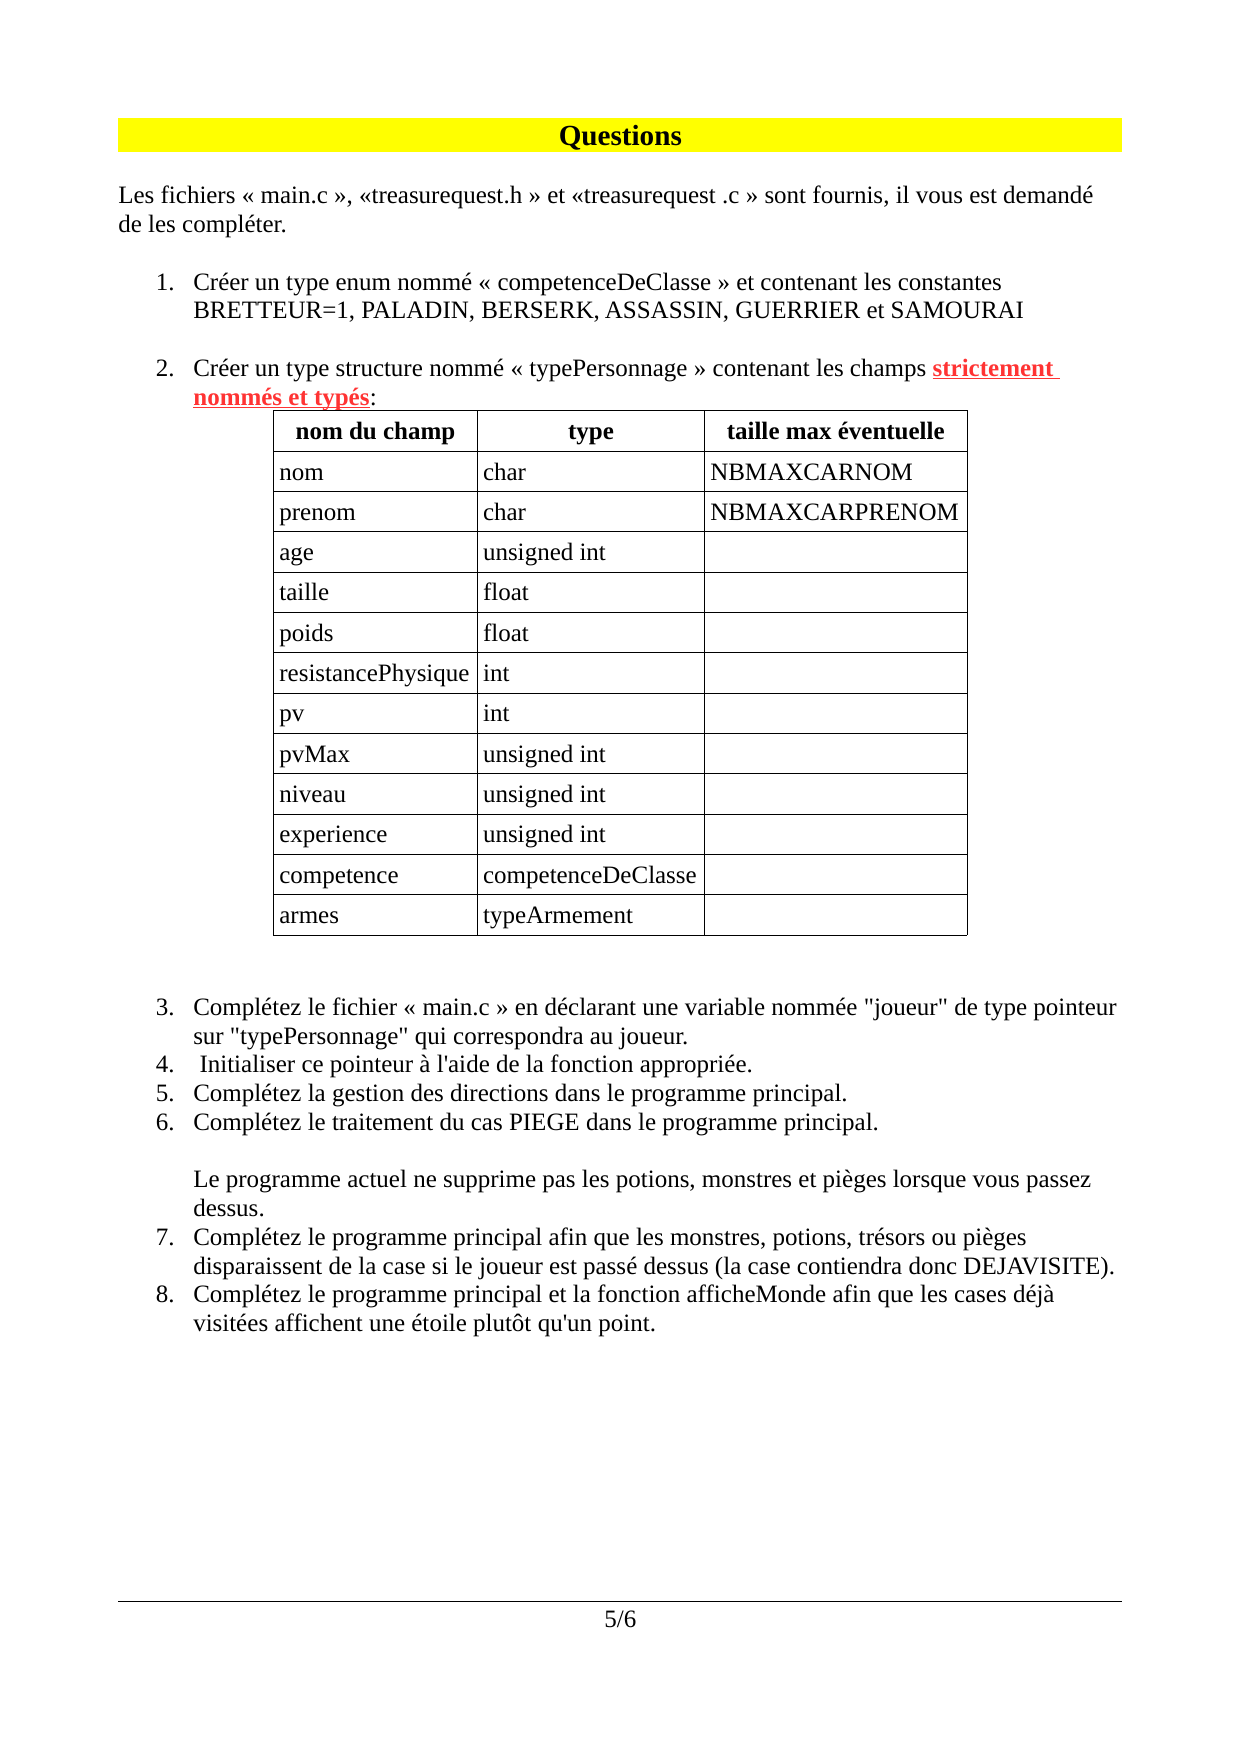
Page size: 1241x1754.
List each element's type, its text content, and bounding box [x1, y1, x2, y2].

text Questions [118, 118, 1122, 152]
list Créer un type enum nommé « competenceDeClasse » et contenant les constantes BRETTEUR=1, PALADIN, BERSERK, ASSASSIN, GUERRIER et SAMOURAI [156, 267, 1122, 324]
table_cell float [478, 613, 704, 652]
table_cell pv [274, 694, 477, 733]
table_cell int [478, 694, 704, 733]
table_cell unsigned int [478, 774, 704, 813]
table_cell resistancePhysique [274, 653, 477, 693]
list Le programme actuel ne supprime pas les potions, monstres et pièges lorsque vous passez dessus. [156, 1164, 1122, 1222]
table_cell age [274, 532, 477, 572]
table_cell unsigned int [478, 734, 704, 773]
list Complétez le programme principal afin que les monstres, potions, trésors ou pièges disparaissent de la case si le joueur est passé dessus (la case contiendra donc DEJAVISITE). [156, 1222, 1122, 1279]
list Complétez le fichier « main.c » en déclarant une variable nommée "joueur" de type pointeur sur "typePersonnage" qui correspondra au joueur. [156, 992, 1122, 1049]
list Initialiser ce pointeur à l'aide de la fonction appropriée. [156, 1049, 1122, 1078]
table_cell unsigned int [478, 532, 704, 572]
table_cell typeArmement [478, 895, 704, 934]
list Complétez la gestion des directions dans le programme principal. [156, 1078, 1122, 1107]
table_cell unsigned int [478, 815, 704, 854]
table_cell float [478, 573, 704, 612]
table_header nom du champ [274, 411, 477, 451]
table_cell int [478, 653, 704, 693]
table_cell prenom [274, 492, 477, 531]
table_header taille max éventuelle [705, 411, 967, 451]
table_cell [705, 734, 967, 773]
table_cell NBMAXCARNOM [705, 452, 967, 491]
table_cell [705, 573, 967, 612]
table_cell char [478, 492, 704, 531]
table_cell competence [274, 855, 477, 894]
table_cell armes [274, 895, 477, 934]
table_cell [705, 774, 967, 813]
table_cell [705, 532, 967, 572]
table_cell nom [274, 452, 477, 491]
table_cell NBMAXCARPRENOM [705, 492, 967, 531]
table_cell [705, 855, 967, 894]
table_cell char [478, 452, 704, 491]
list Complétez le programme principal et la fonction afficheMonde afin que les cases déjà visitées affichent une étoile plutôt qu'un point. [156, 1279, 1122, 1337]
table_cell [705, 694, 967, 733]
table_cell taille [274, 573, 477, 612]
table_cell poids [274, 613, 477, 652]
table_cell [705, 613, 967, 652]
table_cell pvMax [274, 734, 477, 773]
text Les fichiers « main.c », «treasurequest.h » et «treasurequest .c » sont fournis, il vous est demandé de les compléter. [118, 180, 1122, 238]
table_cell [705, 653, 967, 693]
list Créer un type structure nommé « typePersonnage » contenant les champs strictement nommés et typés: [156, 353, 1122, 410]
table_cell [705, 815, 967, 854]
table_cell experience [274, 815, 477, 854]
table_header type [478, 411, 704, 451]
table_cell niveau [274, 774, 477, 813]
table_cell [705, 895, 967, 934]
list Complétez le traitement du cas PIEGE dans le programme principal. [156, 1107, 1122, 1136]
table_cell competenceDeClasse [478, 855, 704, 894]
